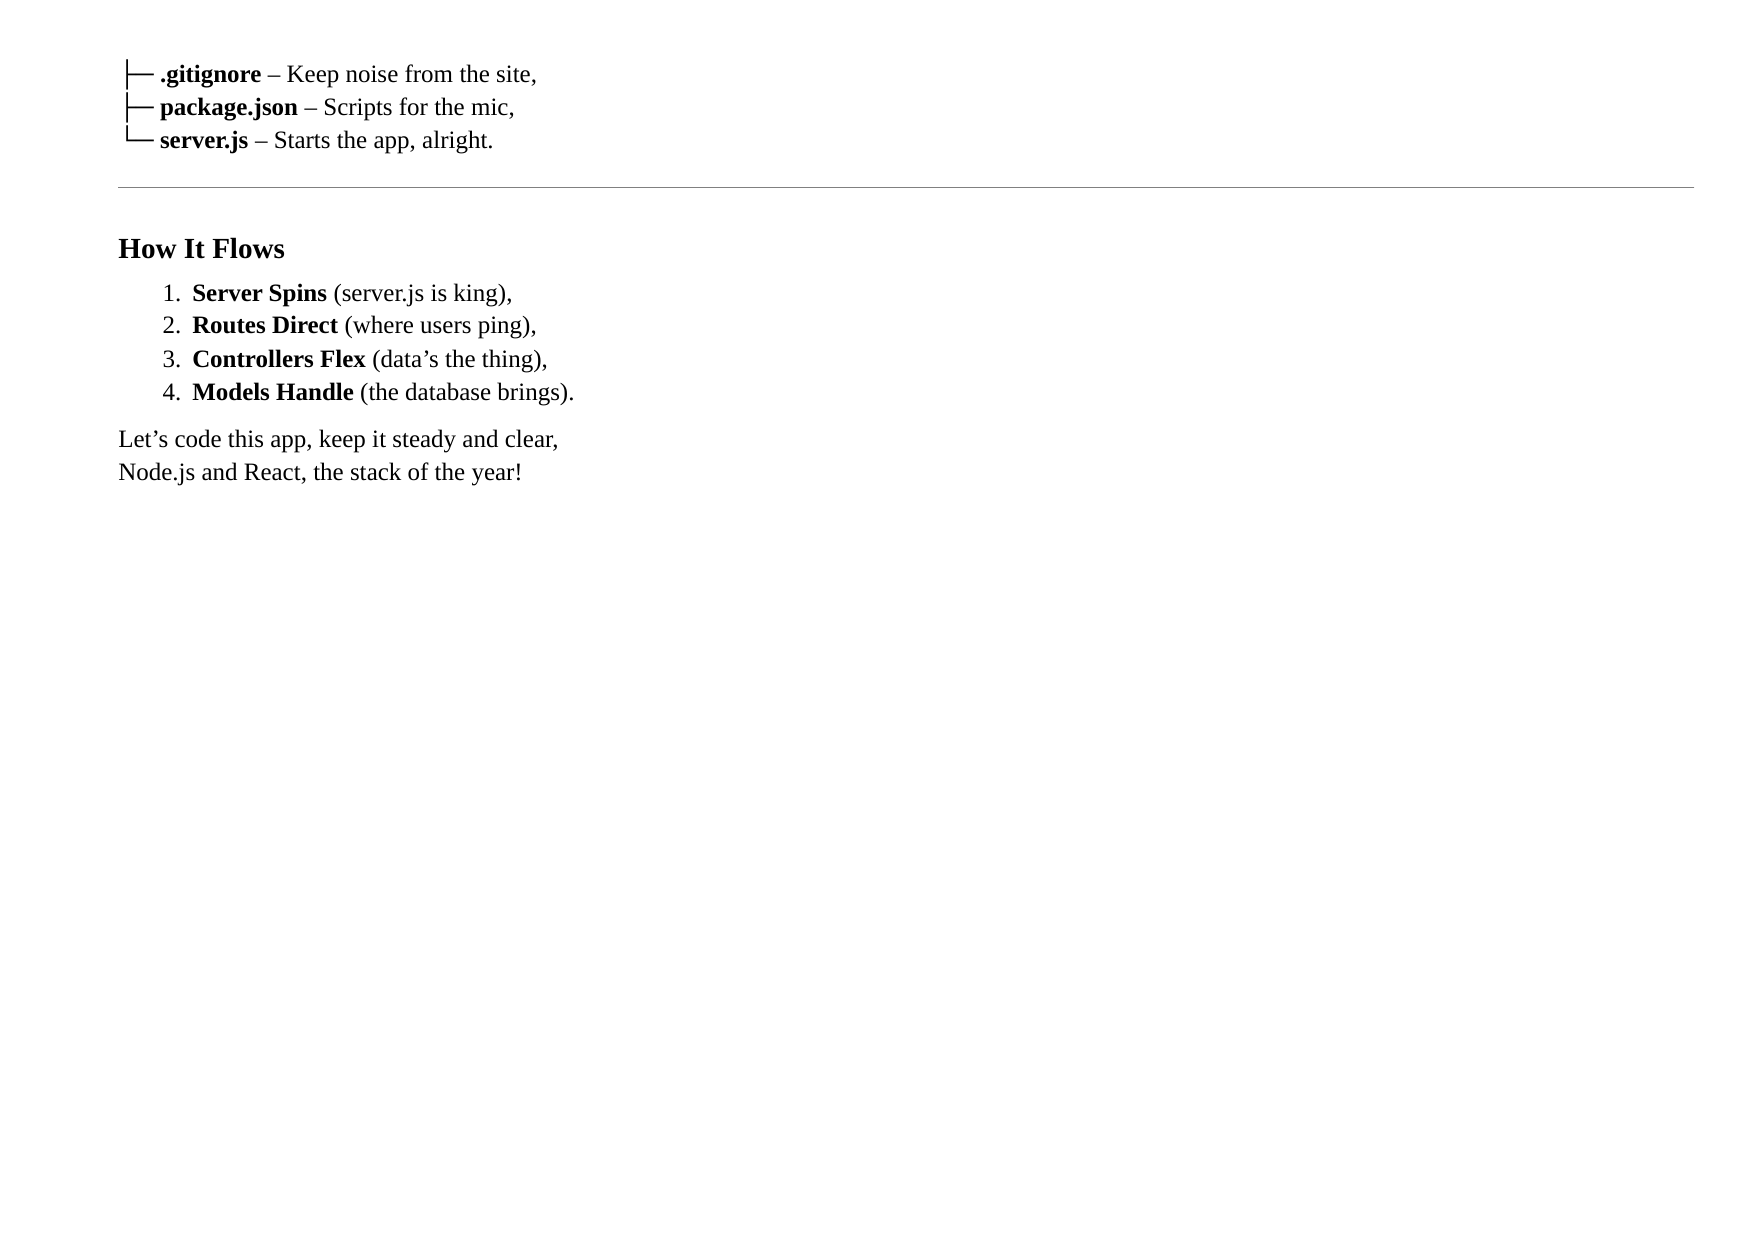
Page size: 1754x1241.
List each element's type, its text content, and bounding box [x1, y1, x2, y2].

text ├─ .gitignore – Keep noise from the site, ├─ package.json – Scripts for the mic, └─ server.js – Starts the app, alright. [118, 59, 1694, 154]
list Routes Direct (where users ping), [162, 311, 1694, 339]
subtitle How It Flows [118, 232, 1694, 265]
text Let’s code this app, keep it steady and clear, Node.js and React, the stack of the year! [118, 424, 1694, 486]
list Models Handle (the database brings). [162, 377, 1694, 405]
list Server Spins (server.js is king), [162, 278, 1694, 306]
list Controllers Flex (data’s the thing), [162, 344, 1694, 372]
